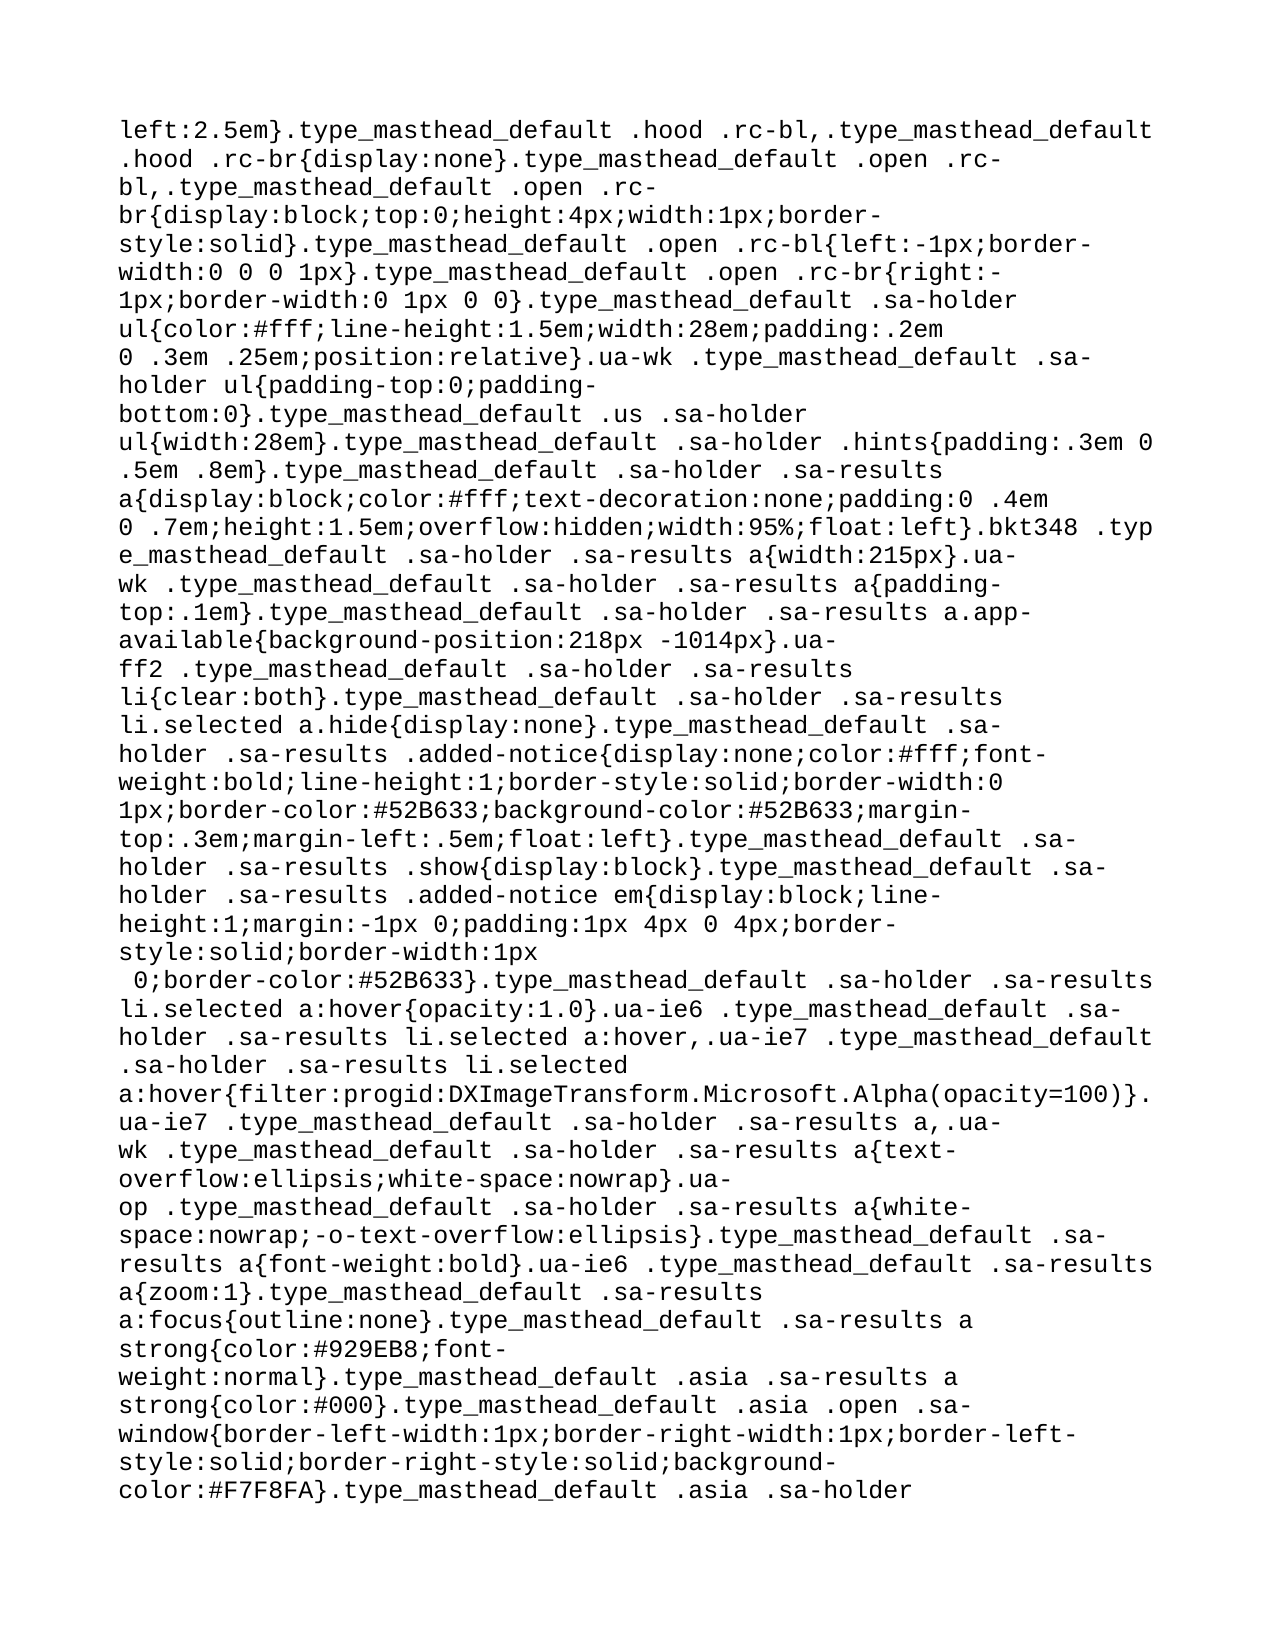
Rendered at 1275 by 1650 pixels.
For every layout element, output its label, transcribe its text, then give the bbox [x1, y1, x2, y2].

text 0;border-color:#52B633}.type_masthead_default .sa-holder .sa-results li.selected a:hover{opacity:1.0}.ua-ie6 .type_masthead_default .sa-holder .sa-results li.selected a:hover,.ua-ie7 .type_masthead_default .sa-holder .sa-results li.selected a:hover{filter:progid:DXImageTransform.Microsoft.Alpha(opacity=100)}.ua-ie7 .type_masthead_default .sa-holder .sa-results a,.ua-wk .type_masthead_default .sa-holder .sa-results a{text-overflow:ellipsis;white-space:nowrap}.ua-op .type_masthead_default .sa-holder .sa-results a{white-space:nowrap;-o-text-overflow:ellipsis}.type_masthead_default .sa-results a{font-weight:bold}.ua-ie6 .type_masthead_default .sa-results a{zoom:1}.type_masthead_default .sa-results a:focus{outline:none}.type_masthead_default .sa-results a strong{color:#929EB8;font-weight:normal}.type_masthead_default .asia .sa-results a strong{color:#000}.type_masthead_default .asia .open .sa-window{border-left-width:1px;border-right-width:1px;border-left-style:solid;border-right-style:solid;background-color:#F7F8FA}.type_masthead_default .asia .sa-holder [118, 968, 1157, 1506]
text left:2.5em}.type_masthead_default .hood .rc-bl,.type_masthead_default .hood .rc-br{display:none}.type_masthead_default .open .rc-bl,.type_masthead_default .open .rc-br{display:block;top:0;height:4px;width:1px;border-style:solid}.type_masthead_default .open .rc-bl{left:-1px;border-width:0 0 0 1px}.type_masthead_default .open .rc-br{right:-1px;border-width:0 1px 0 0}.type_masthead_default .sa-holder ul{color:#fff;line-height:1.5em;width:28em;padding:.2em 0 .3em .25em;position:relative}.ua-wk .type_masthead_default .sa-holder ul{padding-top:0;padding-bottom:0}.type_masthead_default .us .sa-holder ul{width:28em}.type_masthead_default .sa-holder .hints{padding:.3em 0 .5em .8em}.type_masthead_default .sa-holder .sa-results a{display:block;color:#fff;text-decoration:none;padding:0 .4em 0 .7em;height:1.5em;overflow:hidden;width:95%;float:left}.bkt348 .type_masthead_default .sa-holder .sa-results a{width:215px}.ua-wk .type_masthead_default .sa-holder .sa-results a{padding-top:.1em}.type_masthead_default .sa-holder .sa-results a.app-available{background-position:218px -1014px}.ua-ff2 .type_masthead_default .sa-holder .sa-results li{clear:both}.type_masthead_default .sa-holder .sa-results li.selected a.hide{display:none}.type_masthead_default .sa-holder .sa-results .added-notice{display:none;color:#fff;font-weight:bold;line-height:1;border-style:solid;border-width:0 1px;border-color:#52B633;background-color:#52B633;margin-top:.3em;margin-left:.5em;float:left}.type_masthead_default .sa-holder .sa-results .show{display:block}.type_masthead_default .sa-holder .sa-results .added-notice em{display:block;line-height:1;margin:-1px 0;padding:1px 4px 0 4px;border-style:solid;border-width:1px [118, 118, 1157, 968]
